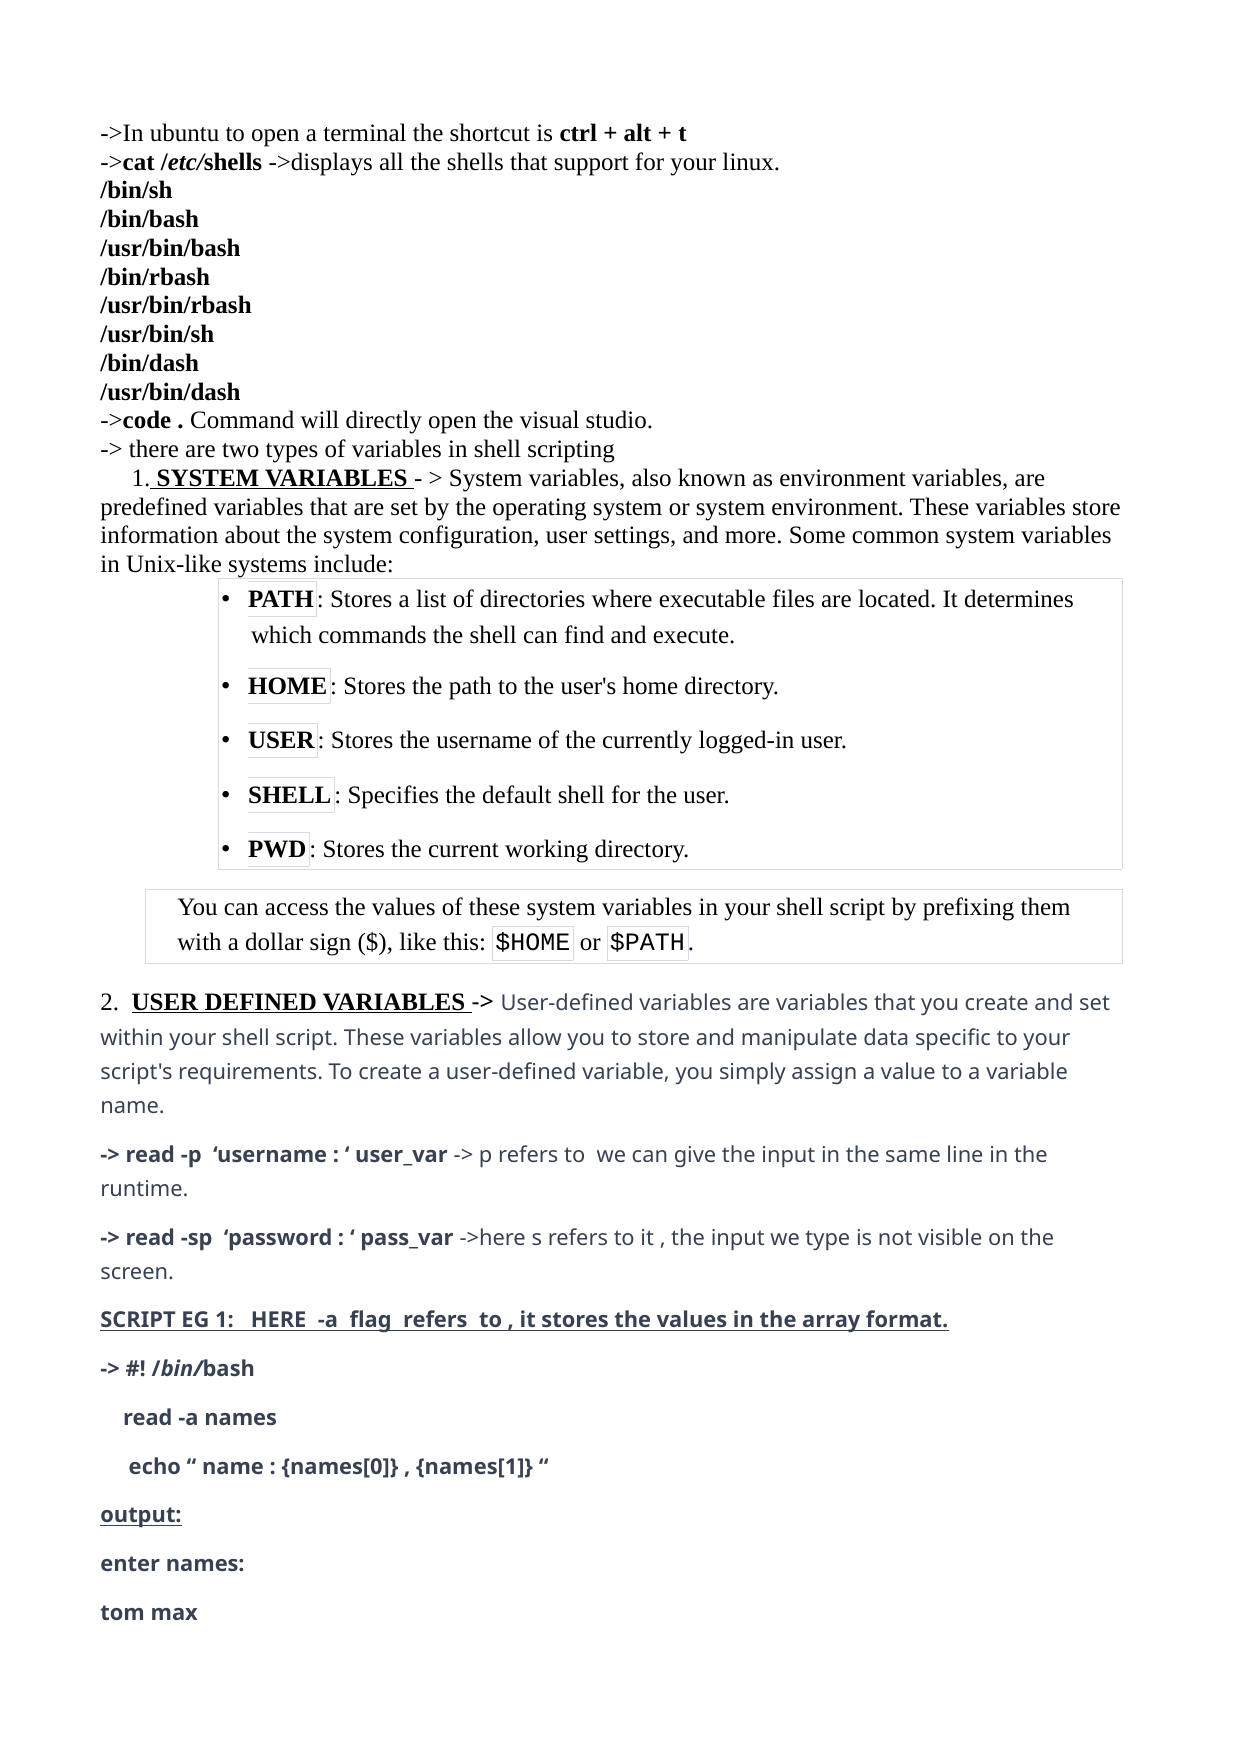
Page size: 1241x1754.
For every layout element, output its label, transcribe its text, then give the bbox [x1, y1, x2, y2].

list HOME: Stores the path to the user's home directory. [219, 665, 1122, 703]
list PWD: Stores the current working directory. [219, 828, 1122, 869]
text 2. USER DEFINED VARIABLES -> User-defined variables are variables that you create and set within your shell script. These variables allow you to store and manipulate data specific to your script's requirements. To create a user-defined variable, you simply assign a value to a variable name. [100, 983, 1122, 1120]
text SCRIPT EG 1: HERE -a flag refers to , it stores the values in the array format. [100, 1304, 1122, 1334]
text /usr/bin/dash [100, 377, 1122, 406]
text /bin/dash [100, 348, 1122, 377]
text /usr/bin/rbash [100, 291, 1122, 319]
text echo “ name : {names[0]} , {names[1]} “ [100, 1451, 1122, 1481]
list SHELL: Specifies the default shell for the user. [219, 774, 1122, 812]
text ->code . Command will directly open the visual studio. [100, 406, 1122, 434]
text /bin/rbash [100, 262, 1122, 291]
text ->In ubuntu to open a terminal the shortcut is ctrl + alt + t [100, 118, 1122, 147]
text /bin/bash [100, 204, 1122, 233]
list PATH: Stores a list of directories where executable files are located. It determines which commands the shell can find and execute. [219, 579, 1122, 649]
text -> there are two types of variables in shell scripting [100, 434, 1122, 463]
text -> read -sp ‘password : ‘ pass_var ->here s refers to it , the input we type is not visible on the screen. [100, 1222, 1122, 1286]
list You can access the values of these system variables in your shell script by prefixing them with a dollar sign ($), like this: $HOME or $PATH. [146, 890, 1122, 963]
text enter names: [100, 1548, 1122, 1578]
text -> read -p ‘username : ‘ user_var -> p refers to we can give the input in the same line in the runtime. [100, 1139, 1122, 1203]
text tom max [100, 1597, 1122, 1627]
text -> #! /bin/bash [100, 1353, 1122, 1383]
text output: [100, 1499, 1122, 1529]
text read -a names [100, 1402, 1122, 1432]
text ->cat /etc/shells ->displays all the shells that support for your linux. [100, 147, 1122, 176]
text /bin/sh [100, 176, 1122, 204]
text 1. SYSTEM VARIABLES - > System variables, also known as environment variables, are predefined variables that are set by the operating system or system environment. These variables store information about the system configuration, user settings, and more. Some common system variables in Unix-like systems include: [100, 463, 1122, 578]
list USER: Stores the username of the currently logged-in user. [219, 719, 1122, 757]
text /usr/bin/bash [100, 233, 1122, 262]
text /usr/bin/sh [100, 319, 1122, 348]
